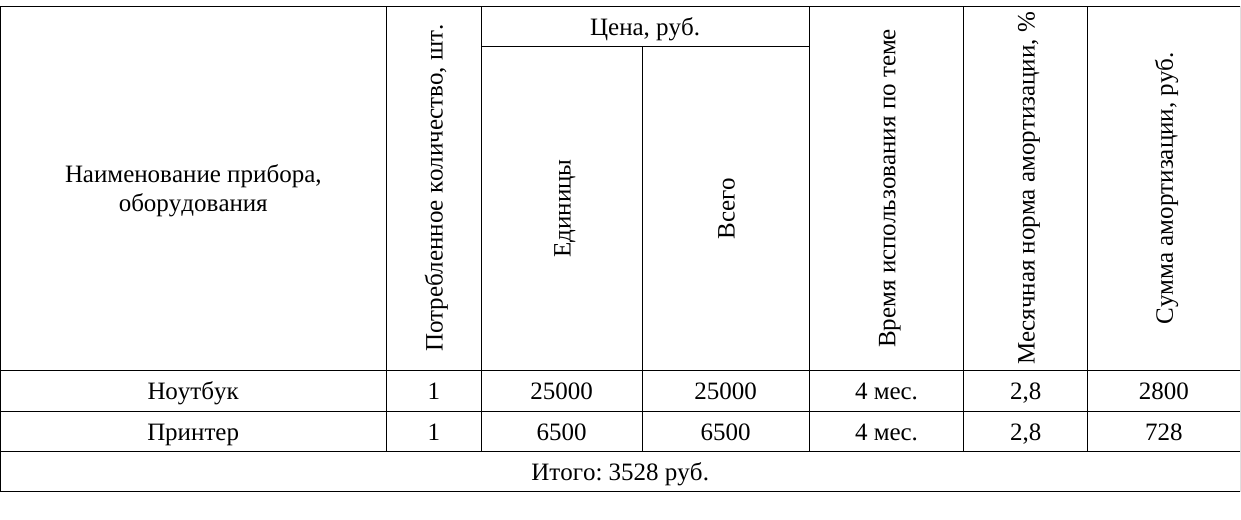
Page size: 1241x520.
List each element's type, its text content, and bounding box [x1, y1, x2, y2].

table_cell 25000 [643, 371, 809, 411]
table_cell 6500 [643, 412, 809, 451]
table_header Сумма амортизации, руб. [1088, 7, 1240, 370]
table_header Наименование прибора, оборудования [1, 7, 386, 370]
table_cell Итого: 3528 руб. [1, 452, 1240, 491]
table_cell Единицы [482, 47, 642, 370]
table_cell Ноутбук [1, 371, 386, 411]
table_cell 2800 [1088, 371, 1240, 411]
table_cell 728 [1088, 412, 1240, 451]
table_cell Принтер [1, 412, 386, 451]
table_header Время использования по теме [810, 7, 963, 370]
table_cell Всего [643, 47, 809, 370]
table_cell 1 [387, 371, 481, 411]
table_header Потребленное количество, шт. [387, 7, 481, 370]
table_cell 6500 [482, 412, 642, 451]
table_cell 2,8 [964, 412, 1087, 451]
table_cell 25000 [482, 371, 642, 411]
table_cell 4 мес. [810, 371, 963, 411]
table_header Месячная норма амортизации, % [964, 7, 1087, 370]
table_cell 2,8 [964, 371, 1087, 411]
table_header Цена, руб. [482, 7, 809, 46]
table_cell 4 мес. [810, 412, 963, 451]
table_cell 1 [387, 412, 481, 451]
